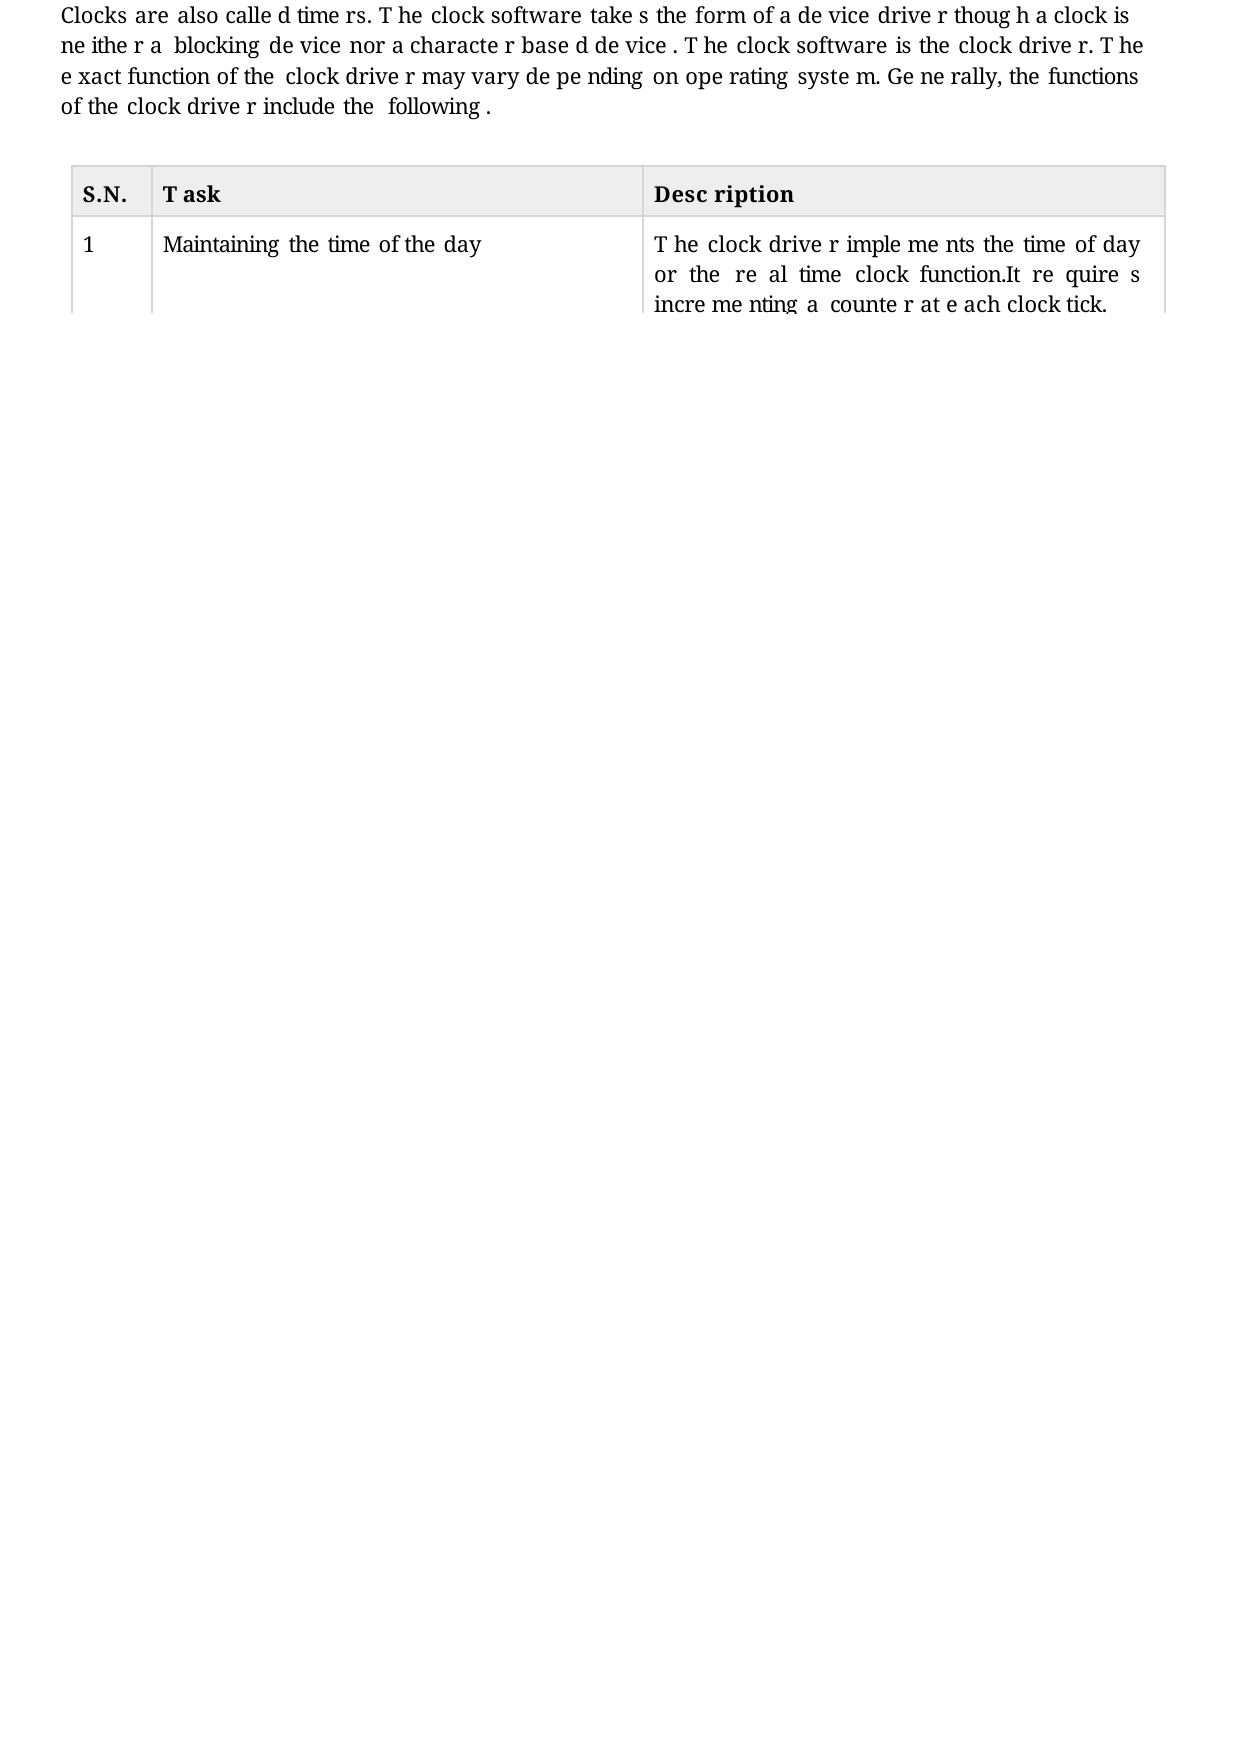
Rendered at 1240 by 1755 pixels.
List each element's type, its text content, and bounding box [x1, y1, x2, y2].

table_cell T he clock drive r imple me nts the time of day or the re al time clock function.It re quire s incre me nting a counte r at e ach clock tick. [644, 217, 1164, 313]
table_header Desc ription [644, 167, 1164, 215]
table_cell 1 [73, 217, 151, 313]
table_cell Maintaining the time of the day [153, 217, 642, 313]
table_header T ask [153, 167, 642, 215]
table_header S.N. [73, 167, 151, 215]
text Clocks are also calle d time rs. T he clock software take s the form of a de vice drive r thoug h a clock is ne ithe r a blocking de vice nor a characte r base d de vice . T he clock software is the clock drive r. T he e xact function of the clock drive r may vary de pe nding on ope rating syste m. Ge ne rally, the functions of the clock drive r include the following . [60, 0, 1155, 121]
